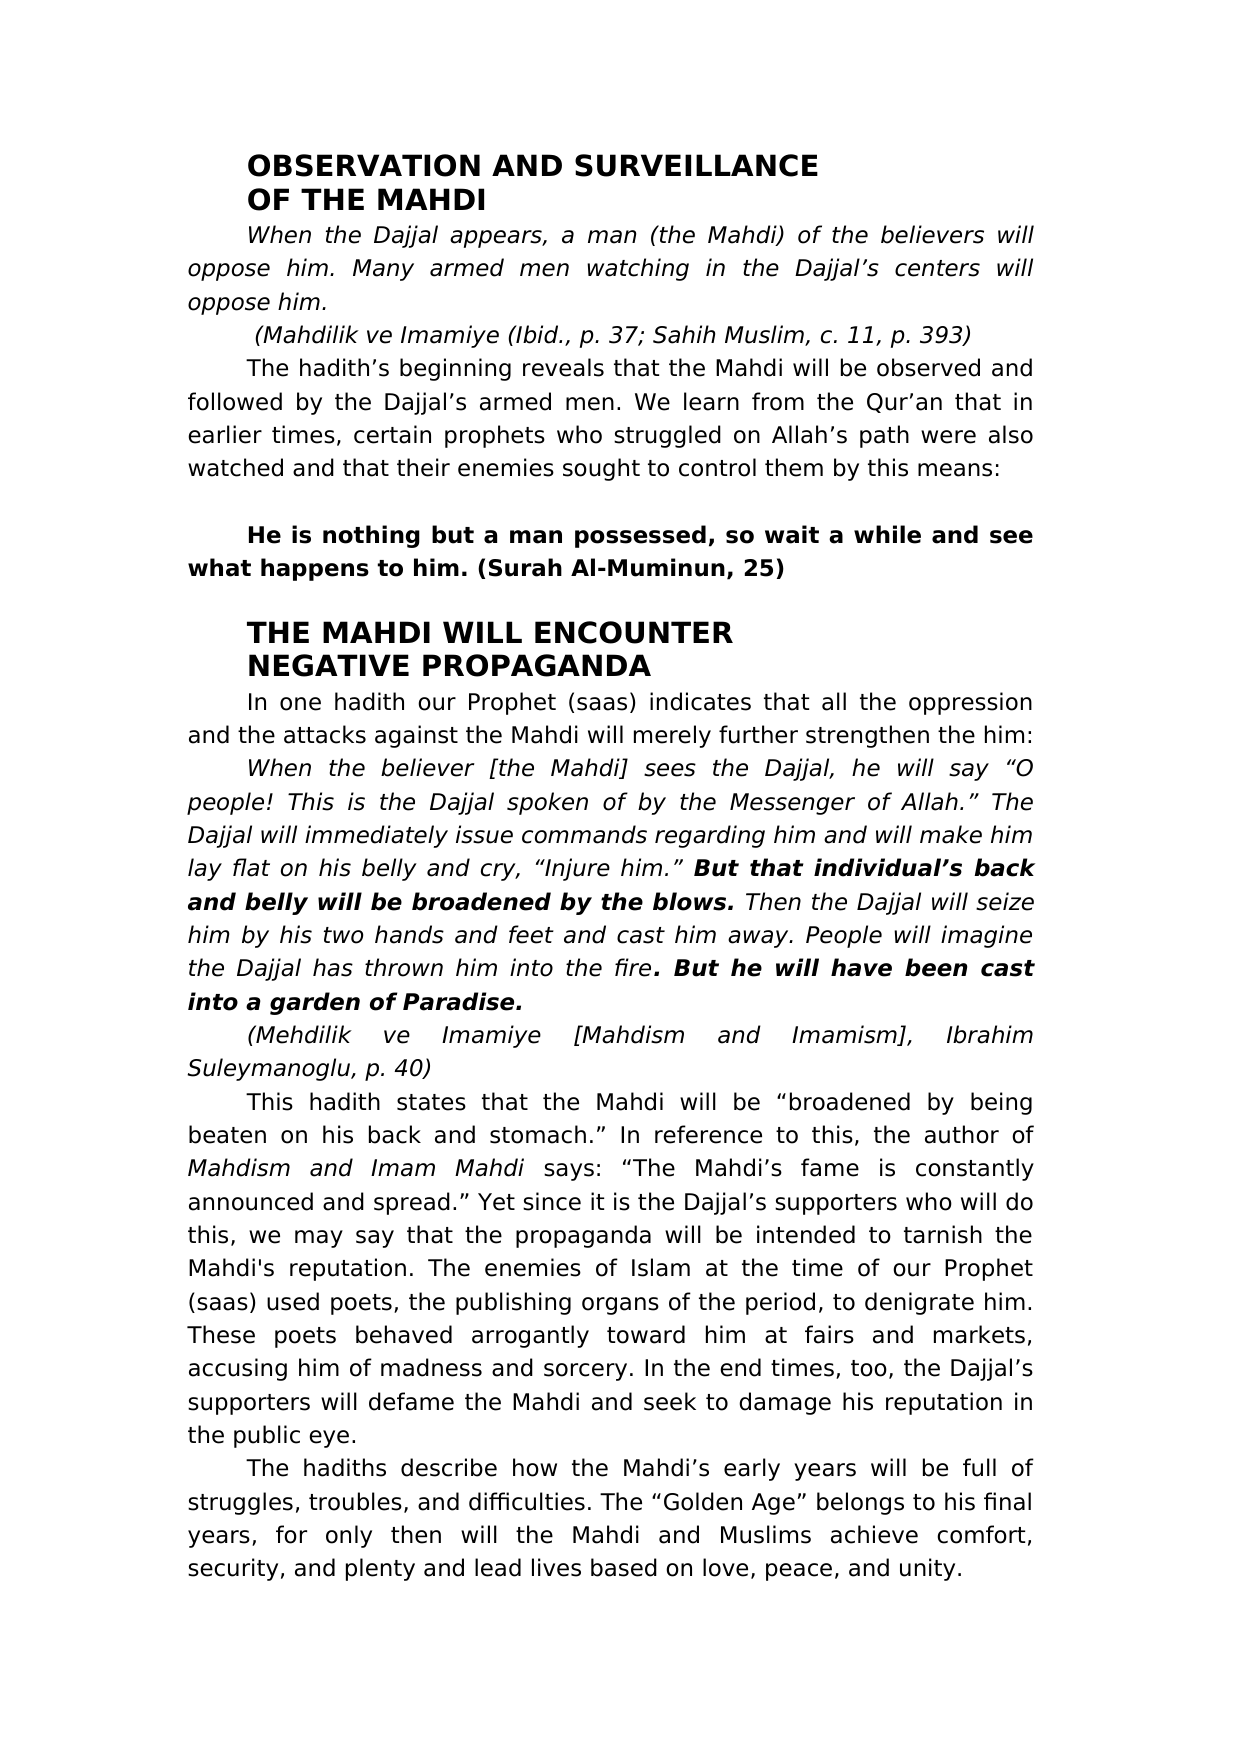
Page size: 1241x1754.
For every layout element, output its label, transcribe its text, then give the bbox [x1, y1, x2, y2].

text This hadith states that the Mahdi will be “broadened by being beaten on his back and stomach.” In reference to this, the author of Mahdism and Imam Mahdi says: “The Mahdi’s fame is constantly announced and spread.” Yet since it is the Dajjal’s supporters who will do this, we may say that the propaganda will be intended to tarnish the Mahdi's reputation. The enemies of Islam at the time of our Prophet (saas) used poets, the publishing organs of the period, to denigrate him. These poets behaved arrogantly toward him at fairs and markets, accusing him of madness and sorcery. In the end times, too, the Dajjal’s supporters will defame the Mahdi and seek to damage his reputation in the public eye. [187, 1083, 1035, 1450]
text (Mahdilik ve Imamiye (Ibid., p. 37; Sahih Muslim, c. 11, p. 393) [187, 317, 1035, 350]
subtitle THE MAHDI WILL ENCOUNTER [187, 617, 1035, 650]
subtitle OF THE MAHDI [187, 183, 1035, 217]
subtitle NEGATIVE PROPAGANDA [187, 650, 1035, 683]
text The hadiths describe how the Mahdi’s early years will be full of struggles, troubles, and difficulties. The “Golden Age” belongs to his final years, for only then will the Mahdi and Muslims achieve comfort, security, and plenty and lead lives based on love, peace, and unity. [187, 1450, 1035, 1583]
text When the Dajjal appears, a man (the Mahdi) of the believers will oppose him. Many armed men watching in the Dajjal’s centers will oppose him. [187, 217, 1035, 317]
text The hadith’s beginning reveals that the Mahdi will be observed and followed by the Dajjal’s armed men. We learn from the Qur’an that in earlier times, certain prophets who struggled on Allah’s path were also watched and that their enemies sought to control them by this means: [187, 350, 1035, 483]
text When the believer [the Mahdi] sees the Dajjal, he will say “O people! This is the Dajjal spoken of by the Messenger of Allah.” The Dajjal will immediately issue commands regarding him and will make him lay flat on his belly and cry, “Injure him.” But that individual’s back and belly will be broadened by the blows. Then the Dajjal will seize him by his two hands and feet and cast him away. People will imagine the Dajjal has thrown him into the fire. But he will have been cast into a garden of Paradise. [187, 750, 1035, 1017]
text (Mehdilik ve Imamiye [Mahdism and Imamism], Ibrahim Suleymanoglu, p. 40) [187, 1017, 1035, 1083]
text In one hadith our Prophet (saas) indicates that all the oppression and the attacks against the Mahdi will merely further strengthen the him: [187, 683, 1035, 750]
subtitle OBSERVATION AND SURVEILLANCE [187, 150, 1035, 183]
text He is nothing but a man possessed, so wait a while and see what happens to him. (Surah Al-Muminun, 25) [187, 517, 1035, 583]
